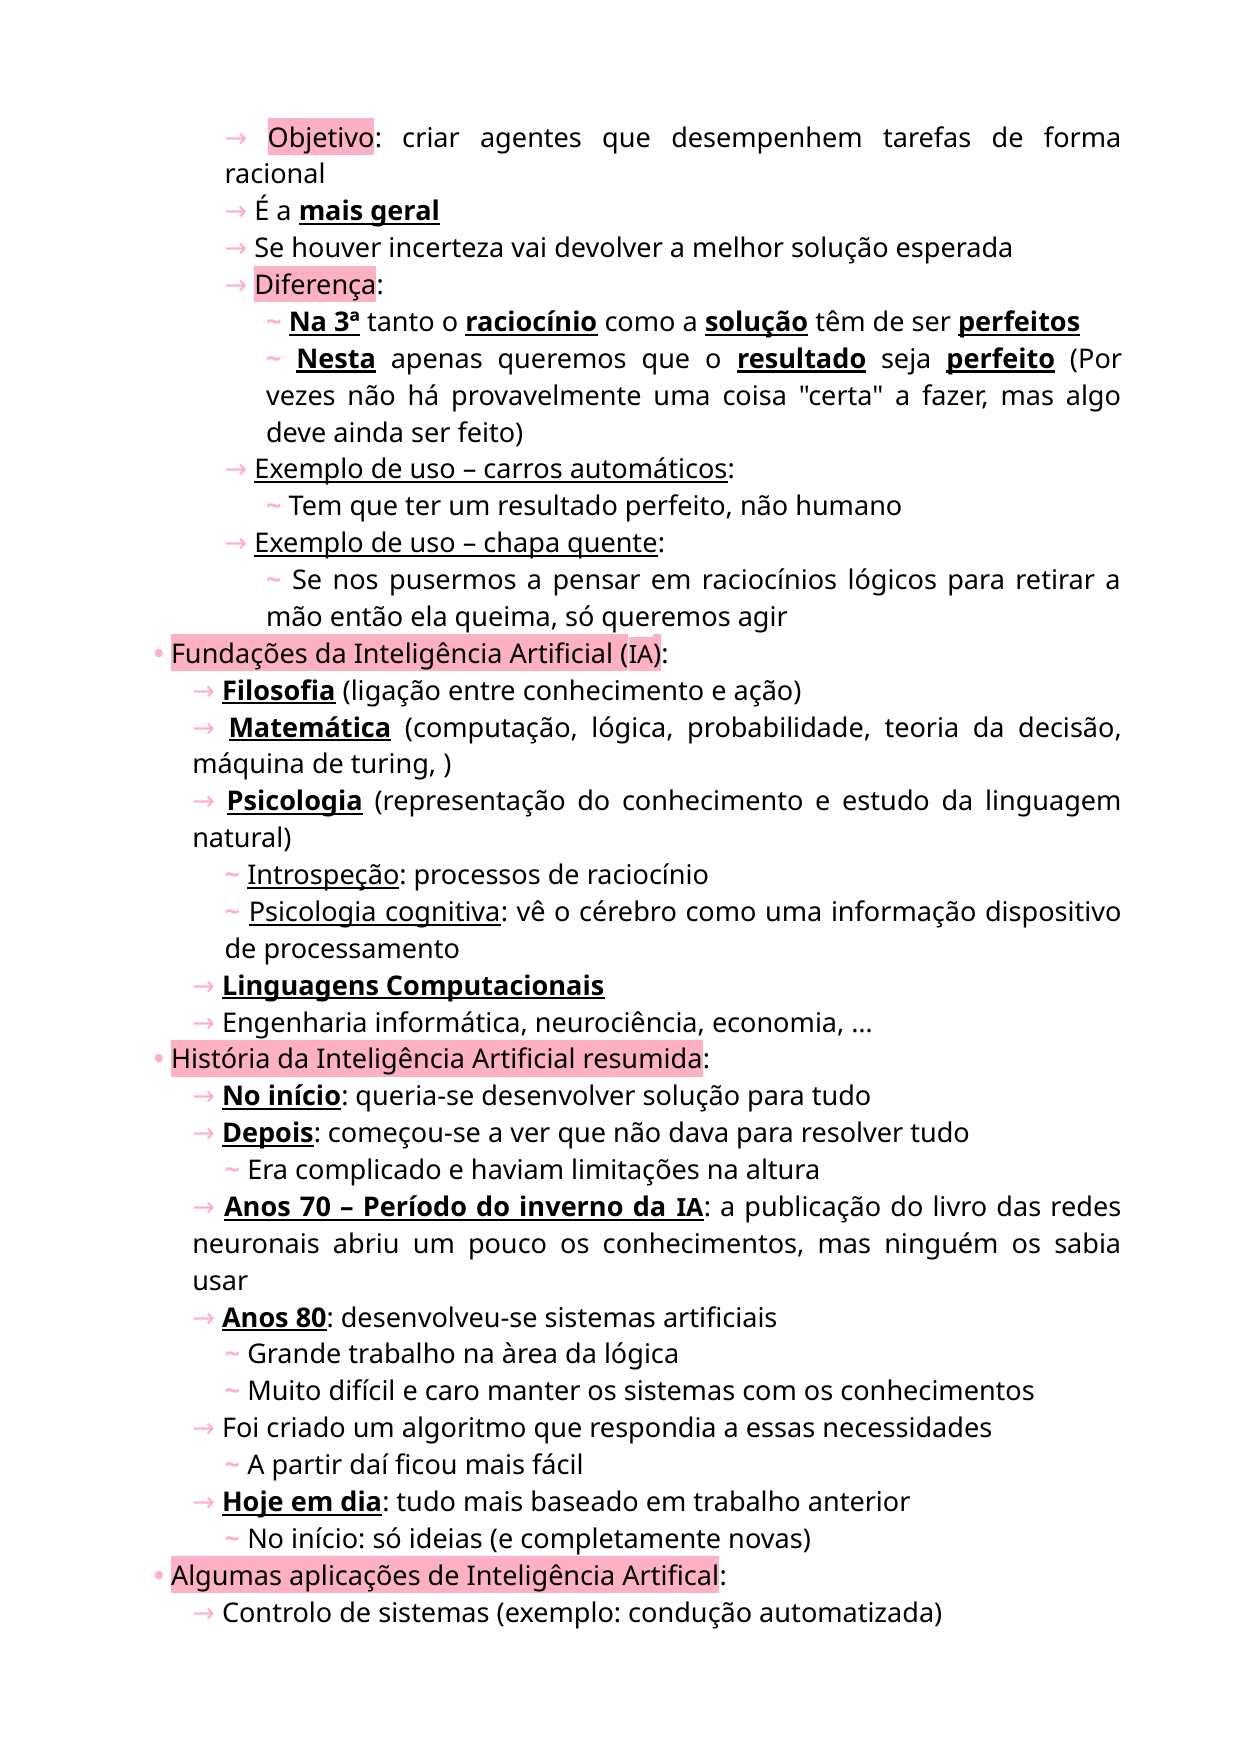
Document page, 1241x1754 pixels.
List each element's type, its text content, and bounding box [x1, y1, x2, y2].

text → Hoje em dia: tudo mais baseado em trabalho anterior [192, 1482, 1122, 1519]
text → Anos 70 – Período do inverno da IA: a publicação do livro das redes neuronais abriu um pouco os conhecimentos, mas ninguém os sabia usar [192, 1187, 1122, 1298]
text → Filosofia (ligação entre conhecimento e ação) [192, 671, 1122, 708]
text → Depois: começou-se a ver que não dava para resolver tudo [192, 1114, 1122, 1151]
text → Objetivo: criar agentes que desempenhem tarefas de forma racional [224, 118, 1122, 192]
text ~ Grande trabalho na àrea da lógica [224, 1335, 1122, 1372]
text ~ Na 3ª tanto o raciocínio como a solução têm de ser perfeitos [266, 302, 1122, 339]
text ~ Era complicado e haviam limitações na altura [224, 1151, 1122, 1187]
text • História da Inteligência Artificial resumida: [153, 1040, 1122, 1077]
text • Fundações da Inteligência Artificial (IA): [153, 634, 1122, 671]
text → No início: queria-se desenvolver solução para tudo [192, 1077, 1122, 1114]
text ~ Tem que ter um resultado perfeito, não humano [266, 487, 1122, 524]
text ~ No início: só ideias (e completamente novas) [224, 1519, 1122, 1556]
text → Diferença: [224, 266, 1122, 302]
text ~ Introspeção: processos de raciocínio [224, 856, 1122, 892]
text → Foi criado um algoritmo que respondia a essas necessidades [192, 1409, 1122, 1446]
text → Exemplo de uso – carros automáticos: [224, 450, 1122, 487]
text → Matemática (computação, lógica, probabilidade, teoria da decisão, máquina de turing, ) [192, 708, 1122, 782]
text → É a mais geral [224, 192, 1122, 229]
text → Exemplo de uso – chapa quente: [224, 524, 1122, 561]
text ~ Psicologia cognitiva: vê o cérebro como uma informação dispositivo de processamento [224, 892, 1122, 966]
text → Controlo de sistemas (exemplo: condução automatizada) [192, 1593, 1122, 1630]
text → Anos 80: desenvolveu-se sistemas artificiais [192, 1298, 1122, 1335]
text • Algumas aplicações de Inteligência Artifical: [153, 1556, 1122, 1593]
text → Engenharia informática, neurociência, economia, … [192, 1003, 1122, 1040]
text ~ A partir daí ficou mais fácil [224, 1446, 1122, 1482]
text → Linguagens Computacionais [192, 966, 1122, 1003]
text ~ Muito difícil e caro manter os sistemas com os conhecimentos [224, 1372, 1122, 1409]
text → Se houver incerteza vai devolver a melhor solução esperada [224, 229, 1122, 266]
text ~ Se nos pusermos a pensar em raciocínios lógicos para retirar a mão então ela queima, só queremos agir [266, 561, 1122, 634]
text ~ Nesta apenas queremos que o resultado seja perfeito (Por vezes não há provavelmente uma coisa "certa" a fazer, mas algo deve ainda ser feito) [266, 339, 1122, 450]
text → Psicologia (representação do conhecimento e estudo da linguagem natural) [192, 782, 1122, 856]
